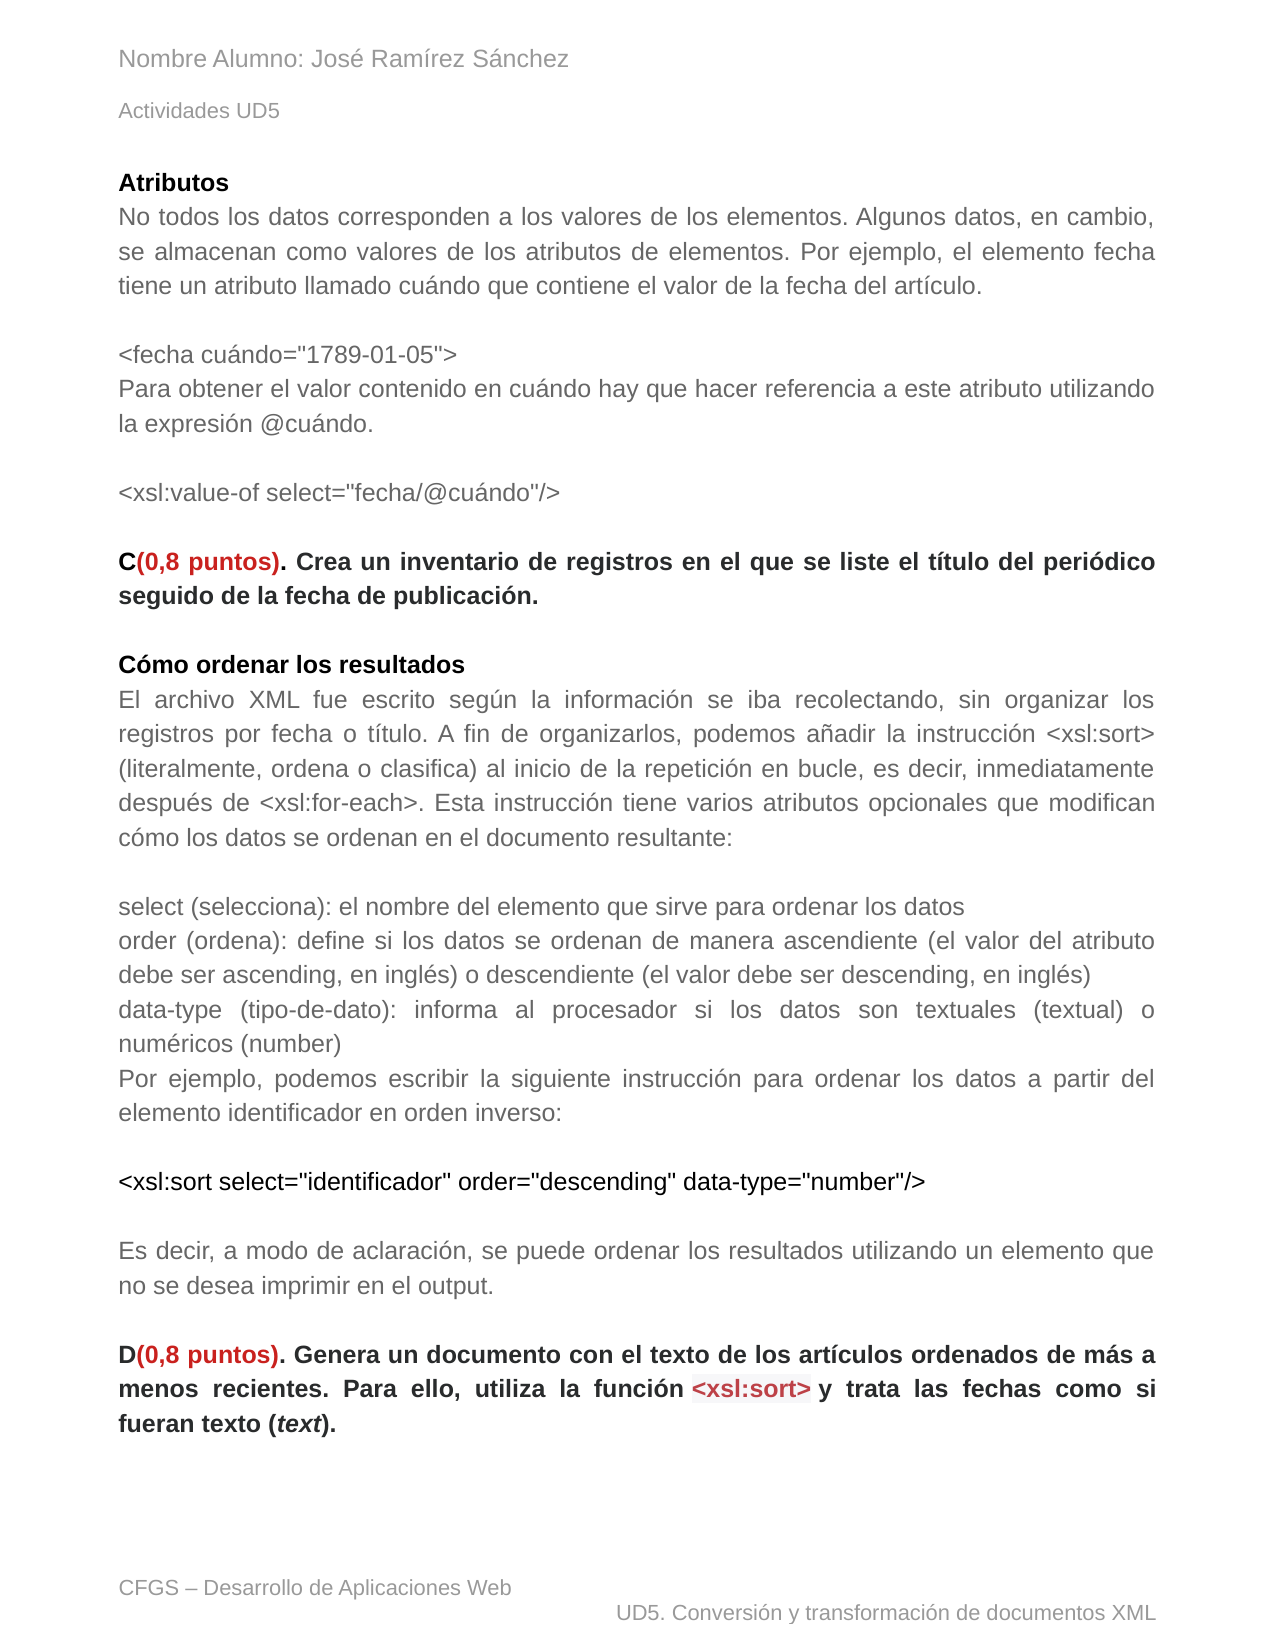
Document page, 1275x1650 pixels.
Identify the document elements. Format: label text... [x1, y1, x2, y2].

subtitle D(0,8 puntos). Genera un documento con el texto de los artículos ordenados de más a menos recientes. Para ello, utiliza la función <xsl:sort> y trata las fechas como si fueran texto (text). [118, 1340, 1157, 1437]
subtitle <xsl:sort select="identificador" order="descending" data-type="number"/> [118, 1167, 1157, 1196]
subtitle El archivo XML fue escrito según la información se iba recolectando, sin organizar los registros por fecha o título. A fin de organizarlos, podemos añadir la instrucción <xsl:sort> (literalmente, ordena o clasifica) al inicio de la repetición en bucle, es decir, inmediatamente después de <xsl:for-each>. Esta instrucción tiene varios atributos opcionales que modifican cómo los datos se ordenan en el documento resultante: [118, 685, 1157, 851]
subtitle select (selecciona): el nombre del elemento que sirve para ordenar los datos [118, 892, 1157, 920]
subtitle Por ejemplo, podemos escribir la siguiente instrucción para ordenar los datos a partir del elemento identificador en orden inverso: [118, 1064, 1157, 1127]
subtitle <fecha cuándo="1789-01-05"> [118, 340, 1157, 369]
subtitle data-type (tipo-de-dato): informa al procesador si los datos son textuales (textual) o numéricos (number) [118, 995, 1157, 1058]
subtitle order (ordena): define si los datos se ordenan de manera ascendiente (el valor del atributo debe ser ascending, en inglés) o descendiente (el valor debe ser descending, en inglés) [118, 926, 1157, 989]
subtitle Es decir, a modo de aclaración, se puede ordenar los resultados utilizando un elemento que no se desea imprimir en el output. [118, 1236, 1157, 1299]
subtitle No todos los datos corresponden a los valores de los elementos. Algunos datos, en cambio, se almacenan como valores de los atributos de elementos. Por ejemplo, el elemento fecha tiene un atributo llamado cuándo que contiene el valor de la fecha del artículo. [118, 202, 1157, 300]
subtitle Para obtener el valor contenido en cuándo hay que hacer referencia a este atributo utilizando la expresión @cuándo. [118, 374, 1157, 438]
subtitle Atributos [118, 167, 1157, 196]
subtitle Cómo ordenar los resultados [118, 650, 1157, 679]
subtitle C(0,8 puntos). Crea un inventario de registros en el que se liste el título del periódico seguido de la fecha de publicación. [118, 547, 1157, 610]
subtitle <xsl:value-of select="fecha/@cuándo"/> [118, 478, 1157, 507]
